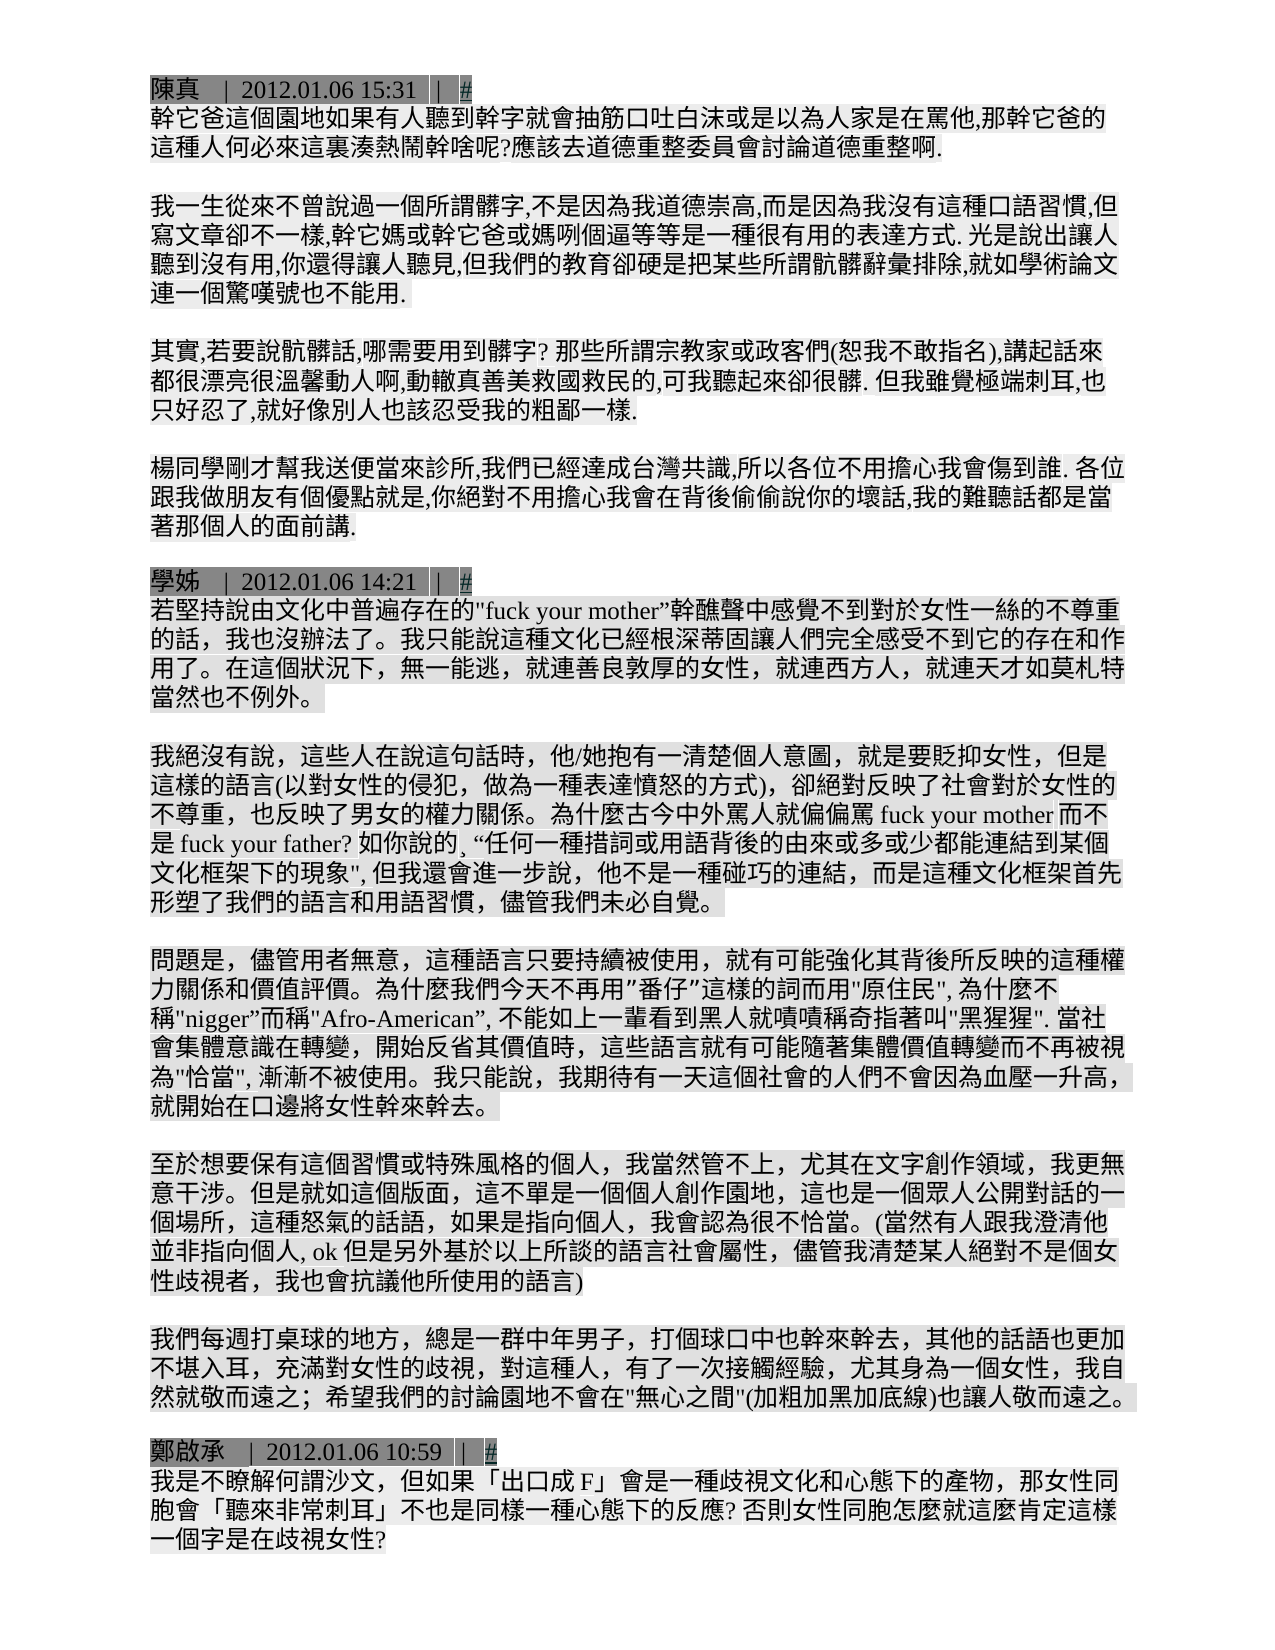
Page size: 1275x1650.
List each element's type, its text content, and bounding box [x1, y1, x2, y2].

text 陳真 | 2012.01.06 15:31 | # [150, 75, 1125, 104]
text 幹它爸這個園地如果有人聽到幹字就會抽筋口吐白沫或是以為人家是在罵他,那幹它爸的這種人何必來這裏湊熱鬧幹啥呢?應該去道德重整委員會討論道德重整啊. 我一生從來不曾說過一個所謂髒字,不是因為我道德崇高,而是因為我沒有這種口語習慣,但寫文章卻不一樣,幹它媽或幹它爸或媽咧個逼等等是一種很有用的表達方式. 光是說出讓人聽到沒有用,你還得讓人聽見,但我們的教育卻硬是把某些所謂骯髒辭彙排除,就如學術論文連一個驚嘆號也不能用. 其實,若要說骯髒話,哪需要用到髒字? 那些所謂宗教家或政客們(恕我不敢指名),講起話來都很漂亮很溫馨動人啊,動轍真善美救國救民的,可我聽起來卻很髒. 但我雖覺極端刺耳,也只好忍了,就好像別人也該忍受我的粗鄙一樣. 楊同學剛才幫我送便當來診所,我們已經達成台灣共識,所以各位不用擔心我會傷到誰. 各位跟我做朋友有個優點就是,你絕對不用擔心我會在背後偷偷說你的壞話,我的難聽話都是當著那個人的面前講. [150, 104, 1125, 542]
text 學姊 | 2012.01.06 14:21 | # [150, 567, 1125, 596]
text 鄭啟承 | 2012.01.06 10:59 | # [150, 1437, 1125, 1467]
text 若堅持說由文化中普遍存在的"fuck your mother”幹醮聲中感覺不到對於女性一絲的不尊重的話，我也沒辦法了。我只能說這種文化已經根深蒂固讓人們完全感受不到它的存在和作用了。在這個狀況下，無一能逃，就連善良敦厚的女性，就連西方人，就連天才如莫札特當然也不例外。 我絕沒有說，這些人在說這句話時，他/她抱有一清楚個人意圖，就是要貶抑女性，但是這樣的語言(以對女性的侵犯，做為一種表達憤怒的方式)，卻絕對反映了社會對於女性的不尊重，也反映了男女的權力關係。為什麼古今中外罵人就偏偏罵fuck your mother而不是fuck your father? 如你說的¸ “任何一種措詞或用語背後的由來或多或少都能連結到某個文化框架下的現象", 但我還會進一步說，他不是一種碰巧的連結，而是這種文化框架首先形塑了我們的語言和用語習慣，儘管我們未必自覺。 問題是，儘管用者無意，這種語言只要持續被使用，就有可能強化其背後所反映的這種權力關係和價值評價。為什麼我們今天不再用”番仔”這樣的詞而用"原住民", 為什麼不稱"nigger”而稱"Afro-American”, 不能如上一輩看到黑人就嘖嘖稱奇指著叫"黑猩猩". 當社會集體意識在轉變，開始反省其價值時，這些語言就有可能隨著集體價值轉變而不再被視為"恰當", 漸漸不被使用。我只能說，我期待有一天這個社會的人們不會因為血壓一升高，就開始在口邊將女性幹來幹去。 至於想要保有這個習慣或特殊風格的個人，我當然管不上，尤其在文字創作領域，我更無意干涉。但是就如這個版面，這不單是一個個人創作園地，這也是一個眾人公開對話的一個場所，這種怒氣的話語，如果是指向個人，我會認為很不恰當。(當然有人跟我澄清他並非指向個人, ok 但是另外基於以上所談的語言社會屬性，儘管我清楚某人絕對不是個女性歧視者，我也會抗議他所使用的語言) 我們每週打桌球的地方，總是一群中年男子，打個球口中也幹來幹去，其他的話語也更加不堪入耳，充滿對女性的歧視，對這種人，有了一次接觸經驗，尤其身為一個女性，我自然就敬而遠之；希望我們的討論園地不會在"無心之間"(加粗加黑加底線)也讓人敬而遠之。 [150, 596, 1125, 1412]
text 我是不瞭解何謂沙文，但如果「出口成F」會是一種歧視文化和心態下的產物，那女性同胞會「聽來非常刺耳」不也是同樣一種心態下的反應? 否則女性同胞怎麼就這麼肯定這樣一個字是在歧視女性? 我岳母是鄉下人，純樸毫不做作的一位女性，十足的性情中人，別人對她好，她就對人好，但若有人敢對著她罵幹恁娘，她會馬上兇巴巴地罵回去「哩供蝦? 我才幹恁娘咧!!」 我不瞭解西方世界，但我看很多電影或影片裡，西方人不論男女，只要稍微率直一點的不也都整天F來F去? 我也感受不到裡頭有特別針對女性的貶意或歧視。 我當然也不會否認任何一種措詞或用語背後的由來或多或少都能連結到某個文化框架下的現象，但這和一個「個人」去使用這樣的字眼又有什麼關係呢? 把對某種主義或集體心態的反感給扣在個人身上在我看是挺可怕的一件事。因為我們把「人」給消滅了，只剩下各種「三民主義」。 一個最根本的矛盾是，既然你相信一個東西是來自某種群體意識，你如何會在個人層面去反抗或敵視之呢? 我們當然可以對之不爽，但若說某種這樣的個人行為就等同那樣的集體心態，那真的就扯太遠了。 至於罵人豬八戒和屠殺豬隻有什麼關聯我就完全看不出來了。豬八戒不是在罵人好色嗎? 看那豬圈裡的公豬看到母豬就很興奮，口水直流，一副色鬼的樣子。但這純綷是一種抹黑，豬哪有特別好色? 每種動物你給他那樣一種圈養環境和育種操作，他就會是那個樣子。動物只順從自己的內在需求和感受，是人給他那樣一種操作和角色印象。不過這和屠殺豬隻到底有什麼關係我還是並不明白，還請高人開示。 說到底一個東西比如F字「本身」有什麼意義，在我看都是說不準的。除了當事人，不會有人真的明白你是怎麼看待這個字。我不懂藝術，但在我的理解上，藝術家是這樣一種有著自己獨特看待事物方式的生物。我們無法了解一隻狗或一隻豬在想什麼，我們恐怕也無法了解一位藝術家的內心。藝術家就是這樣一種異類，他沒辦法自欺欺人，就像狗沒辦法說自己不是狗一樣，他只能順從自己的內在感受，並用一生去維護之，因為那是他賴以生存的唯一食糧。 文明社會和落後社會的差別之一就是看待動物的方式，文明社會裡不再用一種屬於人類自己的有色眼光看待動物，當然更不把動物當成怪物或食物。我們也唯有改變自己的眼光和態度，也才有辦法適當的去理解和對待一位藝術家。 把注意力集中在一個人是否會講髒話或流口水或放屁或不洗澡或等等等小瑕疵 (在我看是大大加分) 上是很沒眼光的，那等於是說你其實根本沒有鑑賞能力，永遠只能看到鏡子的反面，你老是嫌鏡子看起來又黑又髒，卻沒發現它的另一面才是光亮動人。老子不是說「道在屎溺之間」嗎? 那個整天嘻笑怒罵、和女人廝混的豬八戒莫札特在電影裡和國王講了這麼一句話：「我是個低俗的人。但我可以向你保證，我的音樂絕不低俗。」 [150, 1467, 1125, 1554]
